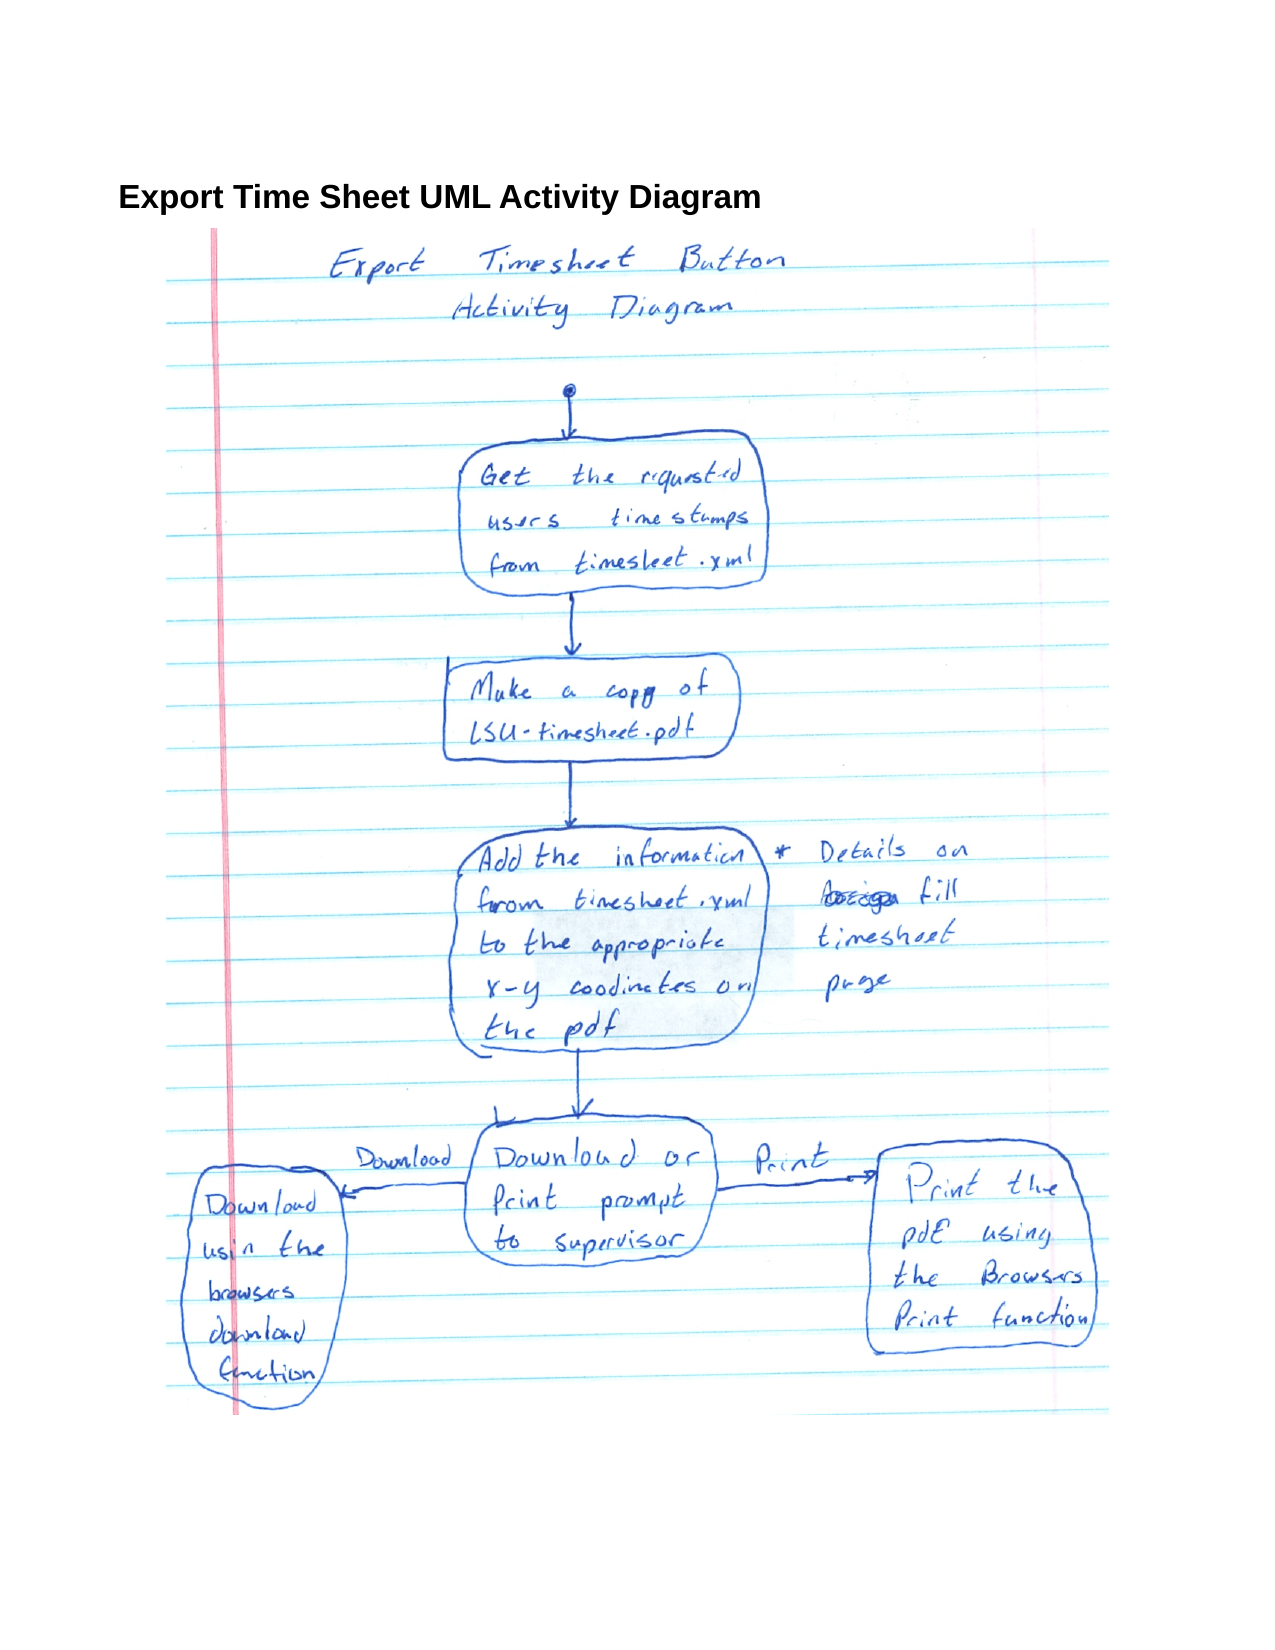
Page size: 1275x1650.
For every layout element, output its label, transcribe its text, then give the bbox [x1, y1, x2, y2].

picture [165, 228, 1110, 1415]
subtitle Export Time Sheet UML Activity Diagram [118, 177, 1157, 216]
